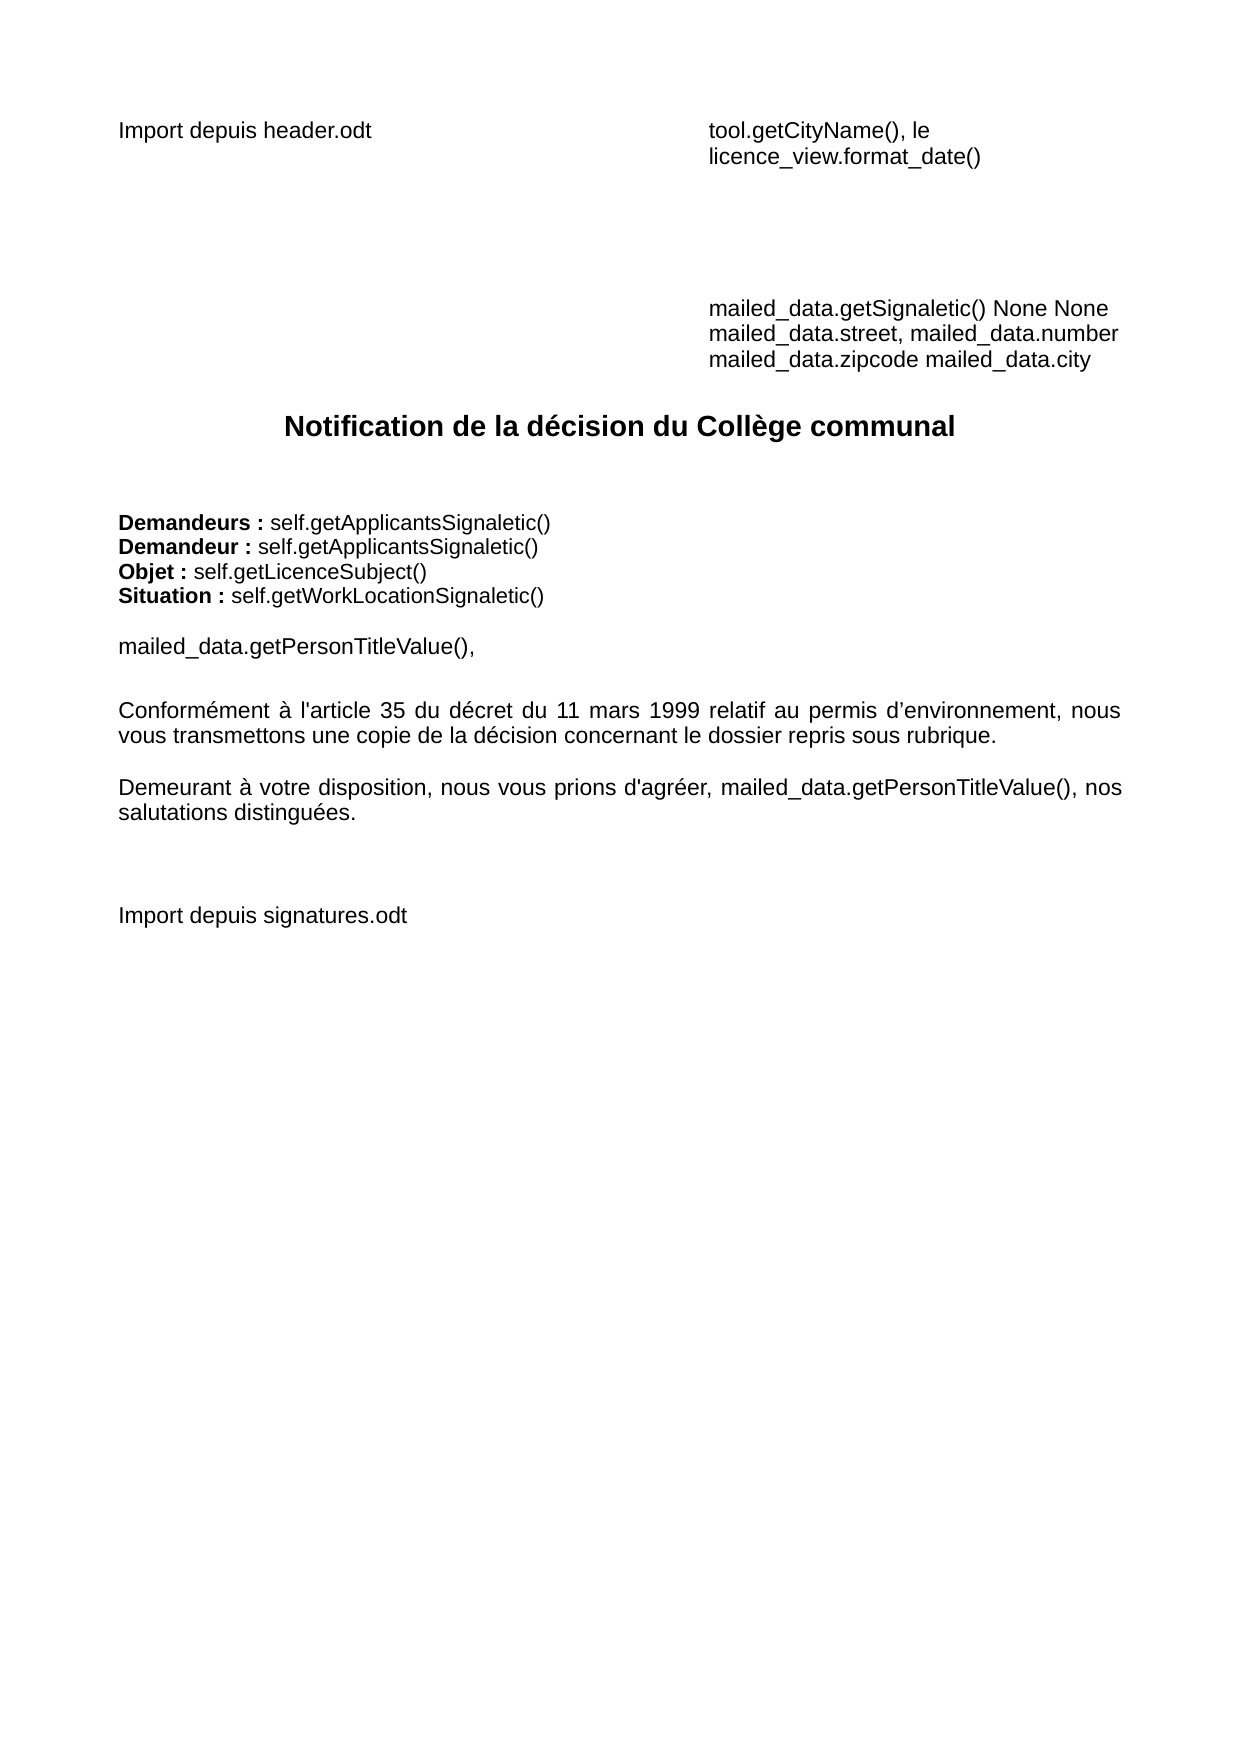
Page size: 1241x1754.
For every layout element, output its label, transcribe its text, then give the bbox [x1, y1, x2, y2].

text Situation : self.getWorkLocationSignaletic() [118, 584, 1122, 608]
table_header Import depuis header.odt [118, 118, 708, 384]
text Demandeurs : self.getApplicantsSignaletic() [118, 510, 1122, 535]
table_header tool.getCityName(), le licence_view.format_date() mailed_data.getSignaletic() None None mailed_data.street, mailed_data.number mailed_data.zipcode mailed_data.city [709, 118, 1128, 384]
text Objet : self.getLicenceSubject() [118, 559, 1122, 584]
text Demeurant à votre disposition, nous vous prions d'agréer, mailed_data.getPersonTitleValue(), nos salutations distinguées. [118, 774, 1122, 826]
text mailed_data.getPersonTitleValue(), [118, 634, 1122, 659]
text Import depuis signatures.odt [118, 903, 1122, 928]
text Conformément à l'article 35 du décret du 11 mars 1999 relatif au permis d’environnement, nous vous transmettons une copie de la décision concernant le dossier repris sous rubrique. [118, 698, 1122, 749]
text Notification de la décision du Collège communal [118, 410, 1122, 443]
text Demandeur : self.getApplicantsSignaletic() [118, 535, 1122, 559]
